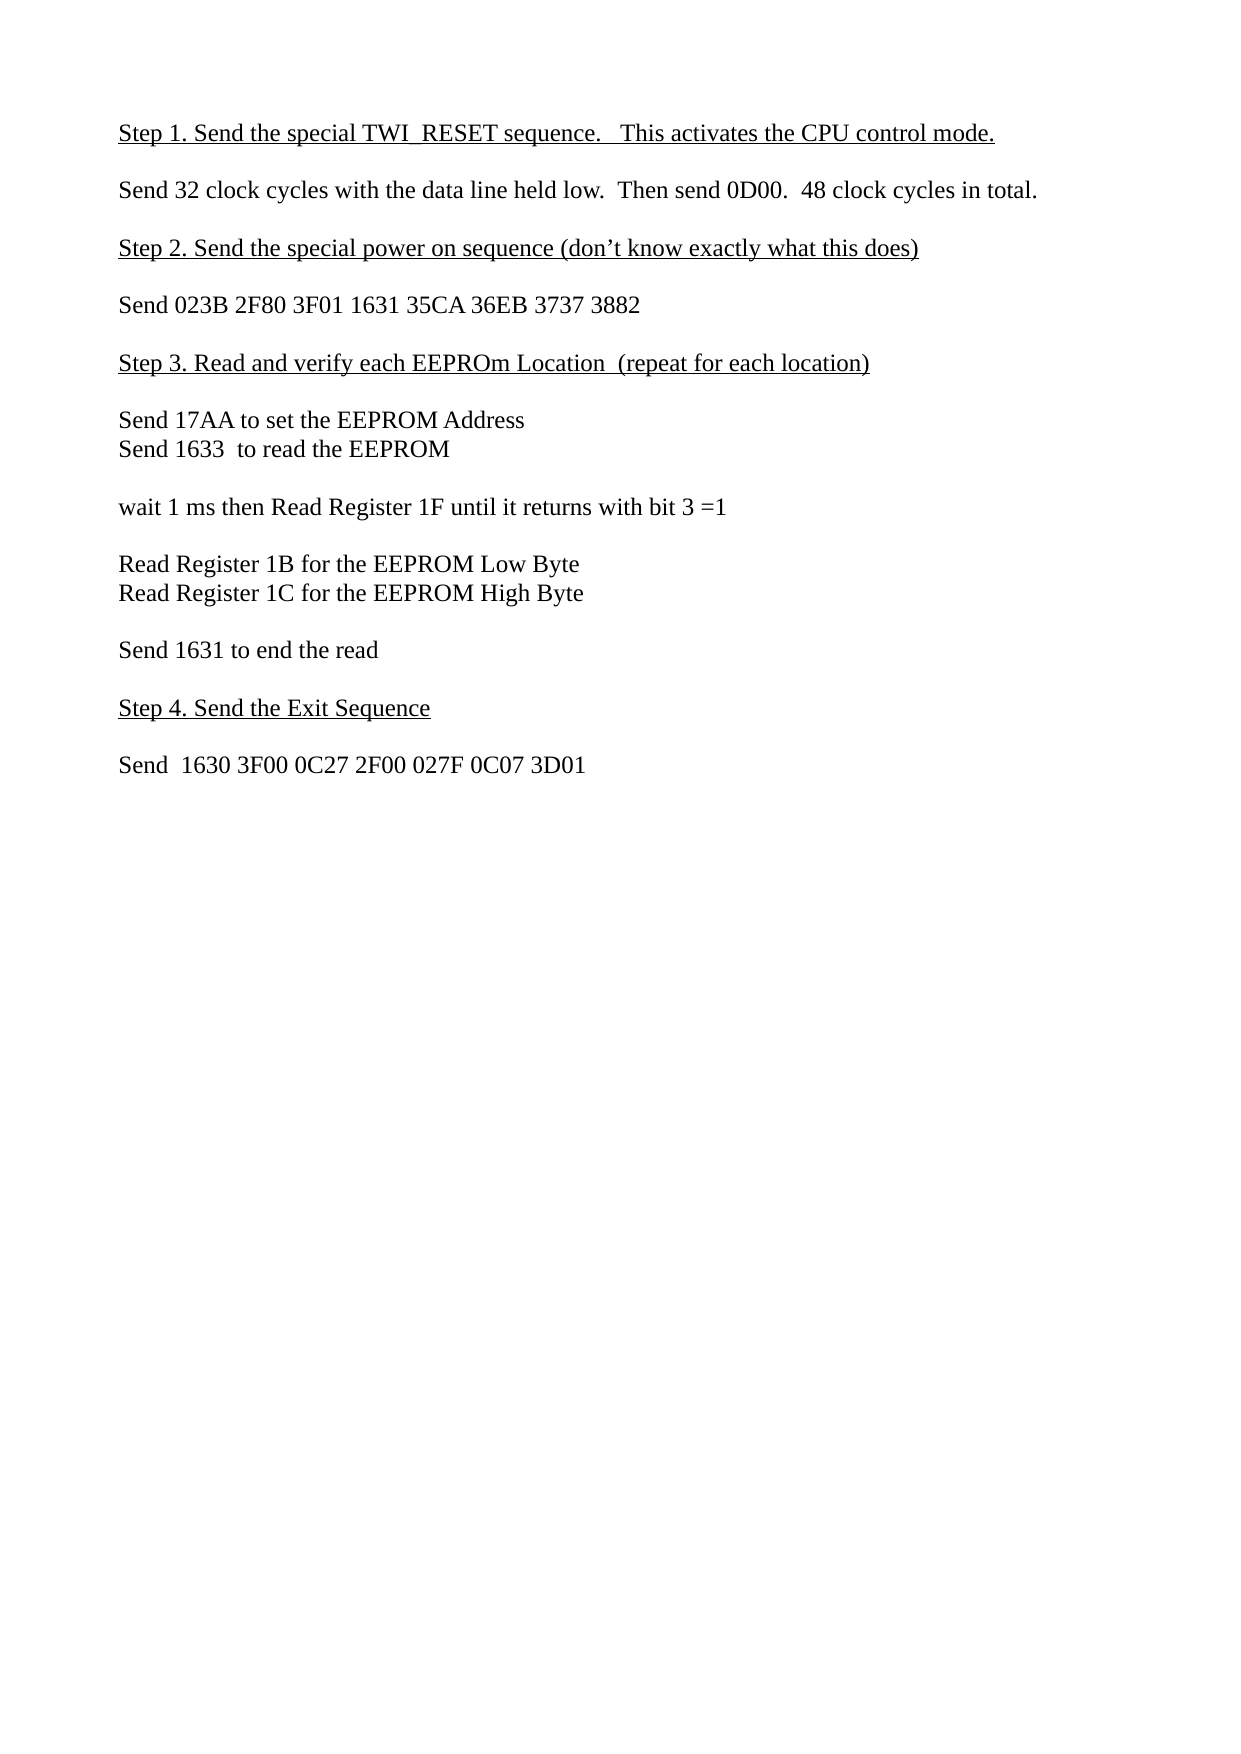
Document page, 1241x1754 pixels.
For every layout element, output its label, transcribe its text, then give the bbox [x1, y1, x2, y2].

text wait 1 ms then Read Register 1F until it returns with bit 3 =1 [118, 492, 1122, 521]
text Read Register 1C for the EEPROM High Byte [118, 578, 1122, 607]
text Send 1631 to end the read [118, 636, 1122, 664]
text Send 023B 2F80 3F01 1631 35CA 36EB 3737 3882 [118, 291, 1122, 319]
text Send 1630 3F00 0C27 2F00 027F 0C07 3D01 [118, 751, 1122, 779]
text Step 3. Read and verify each EEPROm Location (repeat for each location) [118, 348, 1122, 377]
text Step 2. Send the special power on sequence (don’t know exactly what this does) [118, 233, 1122, 262]
text Send 1633 to read the EEPROM [118, 434, 1122, 463]
text Send 32 clock cycles with the data line held low. Then send 0D00. 48 clock cycles in total. [118, 176, 1122, 204]
text Send 17AA to set the EEPROM Address [118, 406, 1122, 434]
text Read Register 1B for the EEPROM Low Byte [118, 549, 1122, 578]
text Step 4. Send the Exit Sequence [118, 693, 1122, 722]
text Step 1. Send the special TWI_RESET sequence. This activates the CPU control mode. [118, 118, 1122, 147]
